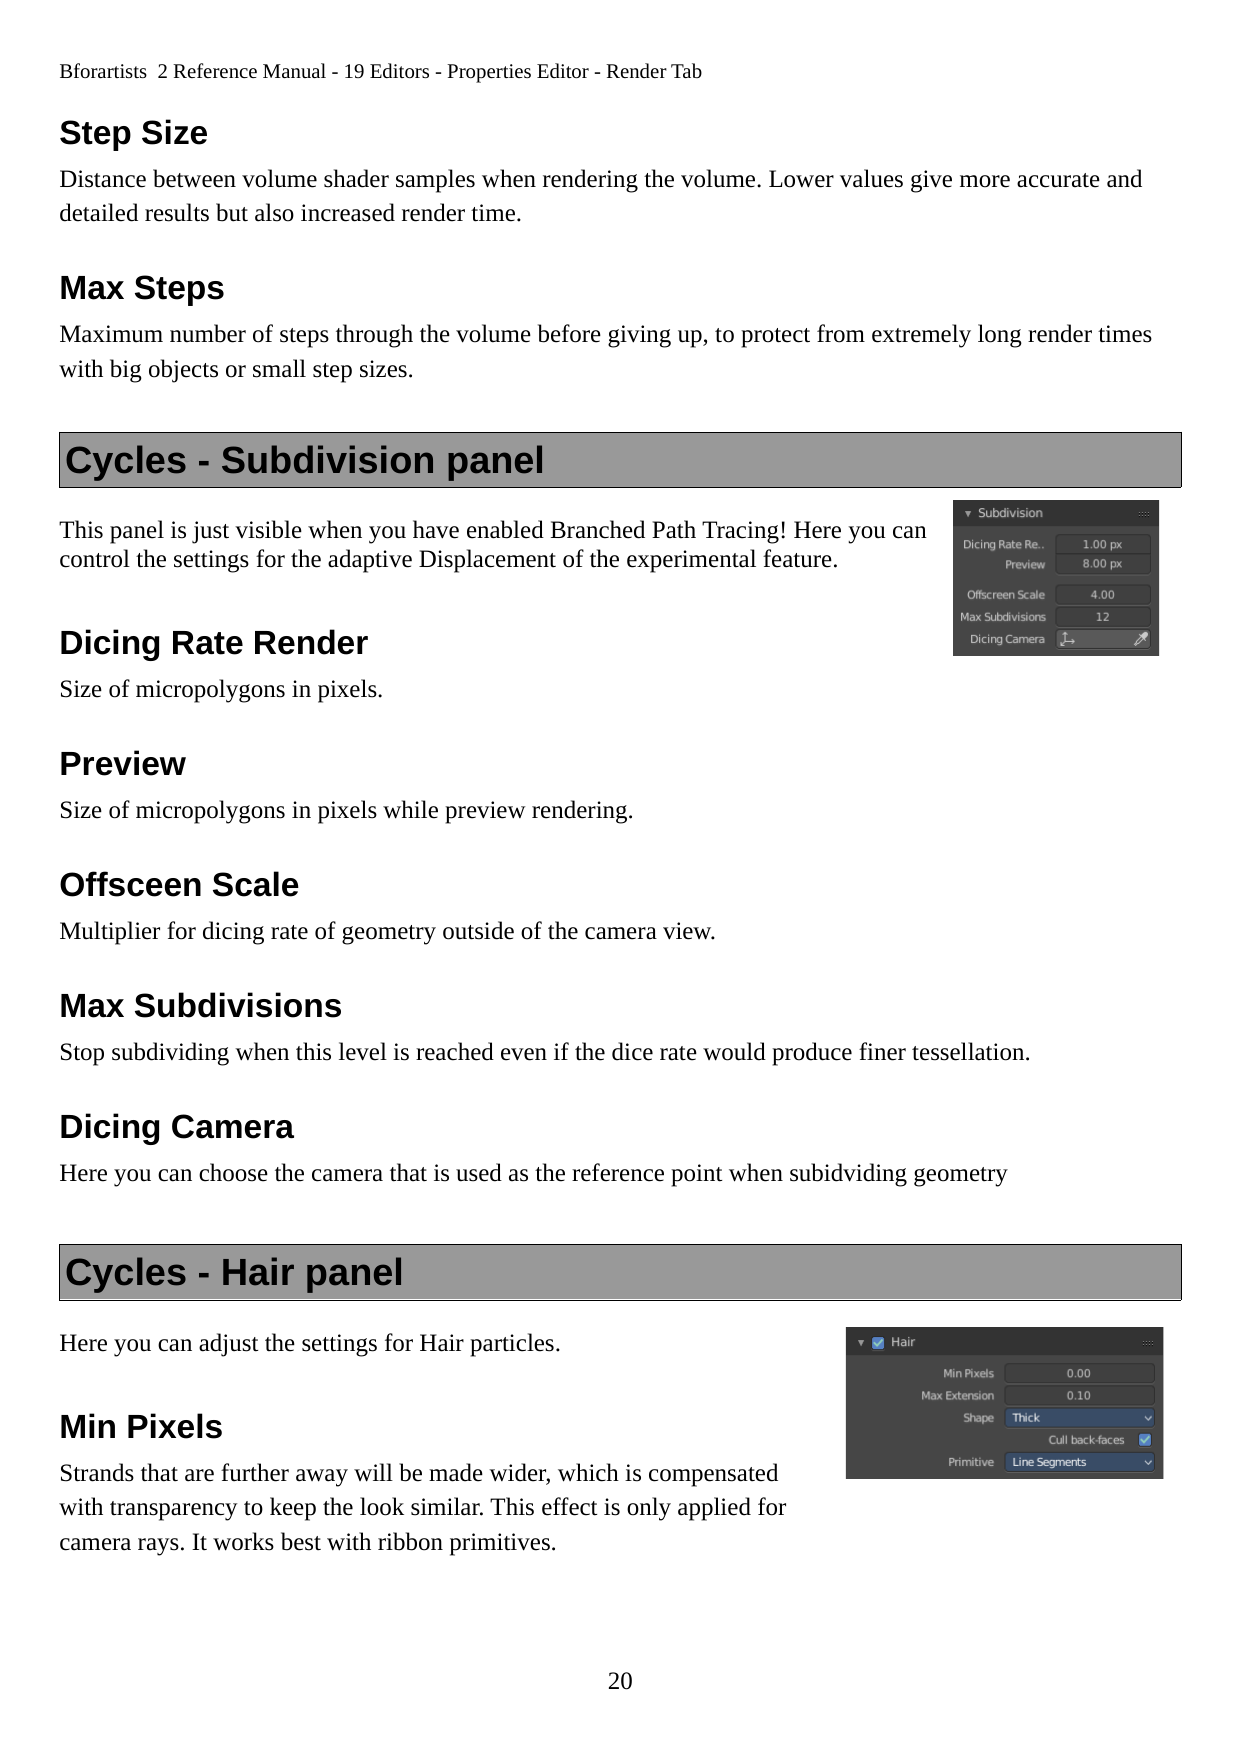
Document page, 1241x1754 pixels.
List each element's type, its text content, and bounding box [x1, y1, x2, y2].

text Multiplier for dicing rate of geometry outside of the camera view. [59, 916, 1181, 945]
subtitle Offsceen Scale [59, 865, 1181, 903]
subtitle Min Pixels [59, 1407, 845, 1445]
subtitle Step Size [59, 113, 1181, 151]
text Here you can choose the camera that is used as the reference point when subidviding geometry [59, 1158, 1181, 1187]
table_header Cycles - Hair panel [60, 1245, 1181, 1299]
text Size of micropolygons in pixels while preview rendering. [59, 795, 1181, 824]
subtitle [1164, 1407, 1181, 1445]
subtitle Preview [59, 744, 1181, 782]
subtitle Max Subdivisions [59, 986, 1181, 1024]
picture [953, 500, 1160, 656]
text Strands that are further away will be made wider, which is compensated with transparency to keep the look similar. This effect is only applied for camera rays. It works best with ribbon primitives. [59, 1458, 1181, 1556]
picture [845, 1327, 1164, 1479]
text This panel is just visible when you have enabled Branched Path Tracing! Here you can control the settings for the adaptive Displacement of the experimental feature. [59, 516, 953, 573]
text Stop subdividing when this level is reached even if the dice rate would produce finer tessellation. [59, 1037, 1181, 1066]
subtitle Max Steps [59, 268, 1181, 307]
table_header Cycles - Subdivision panel [60, 433, 1181, 487]
subtitle Dicing Camera [59, 1107, 1181, 1146]
text Size of micropolygons in pixels. [59, 674, 1181, 703]
text Here you can adjust the settings for Hair particles. [59, 1328, 845, 1357]
text Distance between volume shader samples when rendering the volume. Lower values give more accurate and detailed results but also increased render time. [59, 164, 1181, 227]
subtitle Dicing Rate Render [59, 623, 1181, 661]
text Maximum number of steps through the volume before giving up, to protect from extremely long render times with big objects or small step sizes. [59, 319, 1181, 382]
